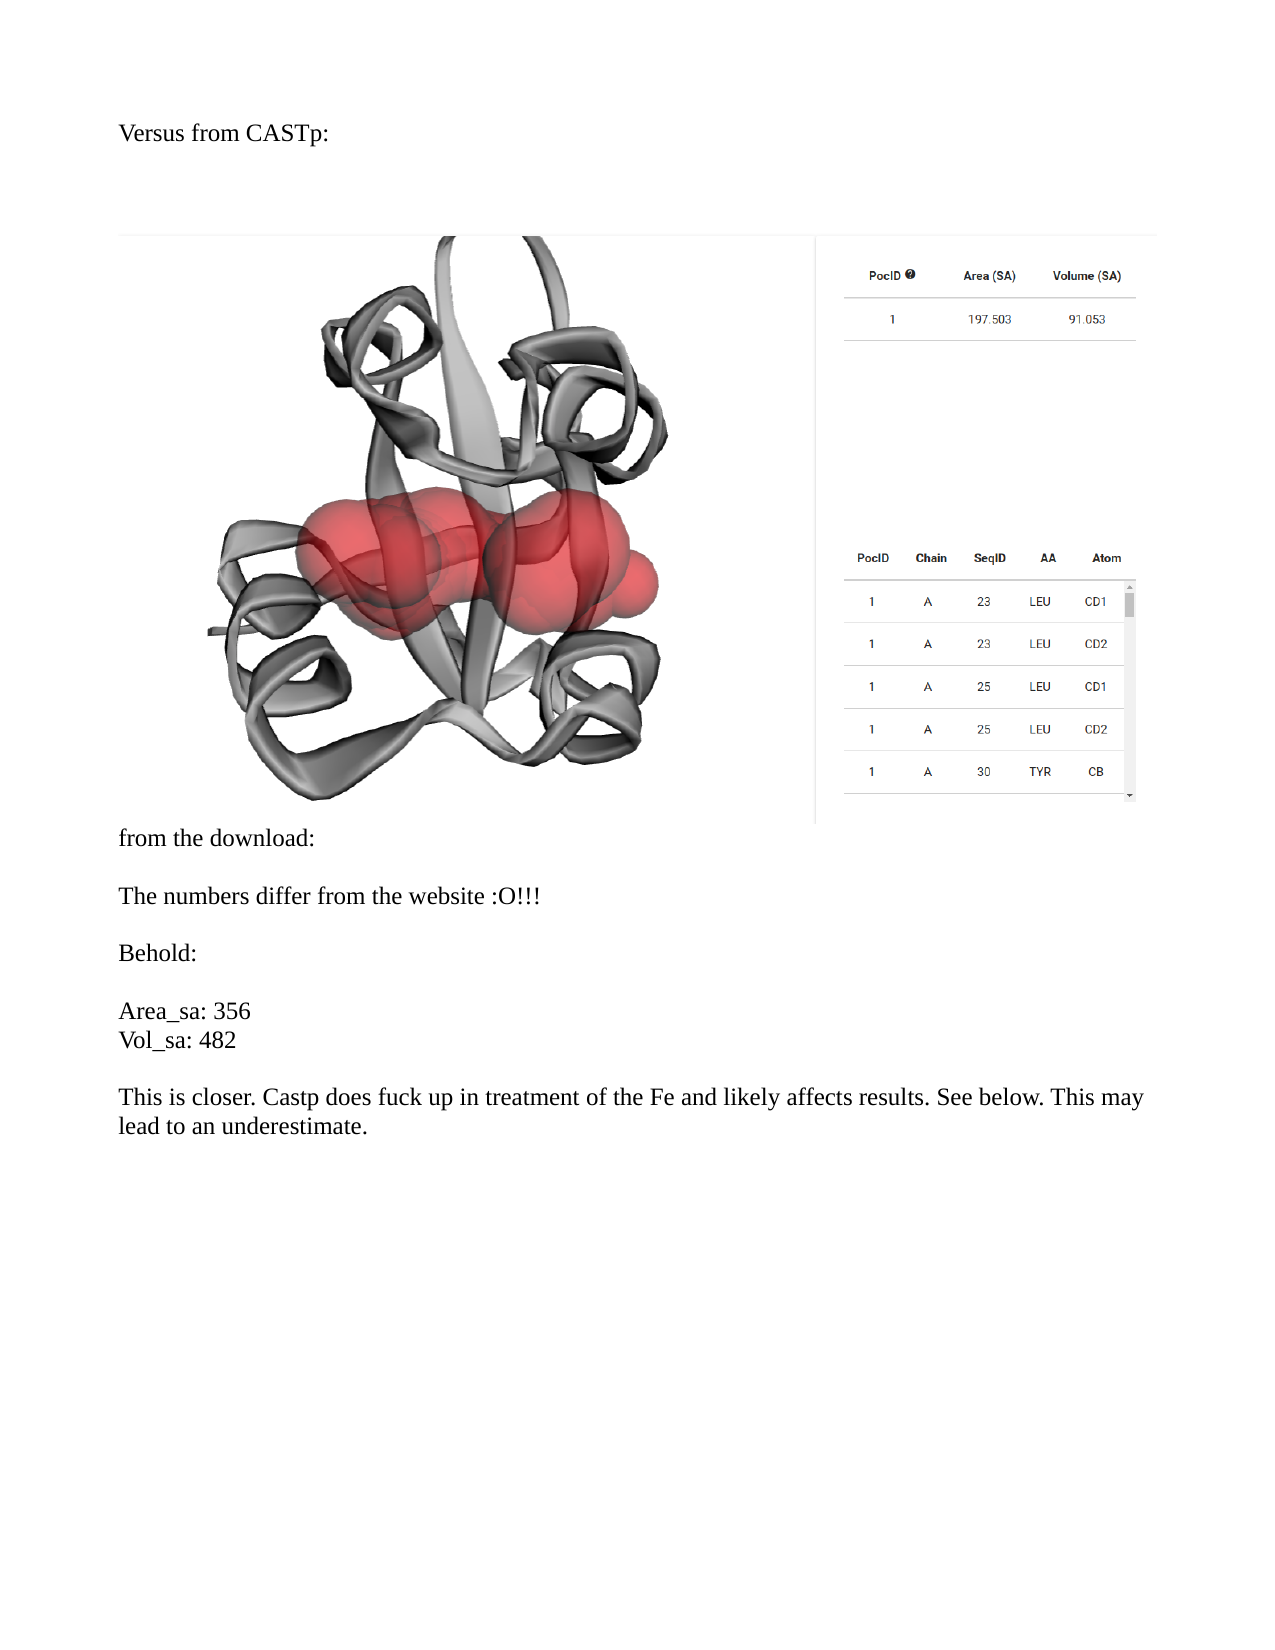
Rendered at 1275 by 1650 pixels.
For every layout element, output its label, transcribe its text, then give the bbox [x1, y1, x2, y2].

text Versus from CASTp: [118, 118, 1157, 147]
picture [118, 233, 1157, 824]
text The numbers differ from the website :O!!! [118, 881, 1157, 910]
text Vol_sa: 482 [118, 1025, 1157, 1053]
text Area_sa: 356 [118, 996, 1157, 1025]
text This is closer. Castp does fuck up in treatment of the Fe and likely affects results. See below. This may lead to an underestimate. [118, 1082, 1157, 1140]
text from the download: [118, 824, 1157, 852]
text Behold: [118, 938, 1157, 967]
